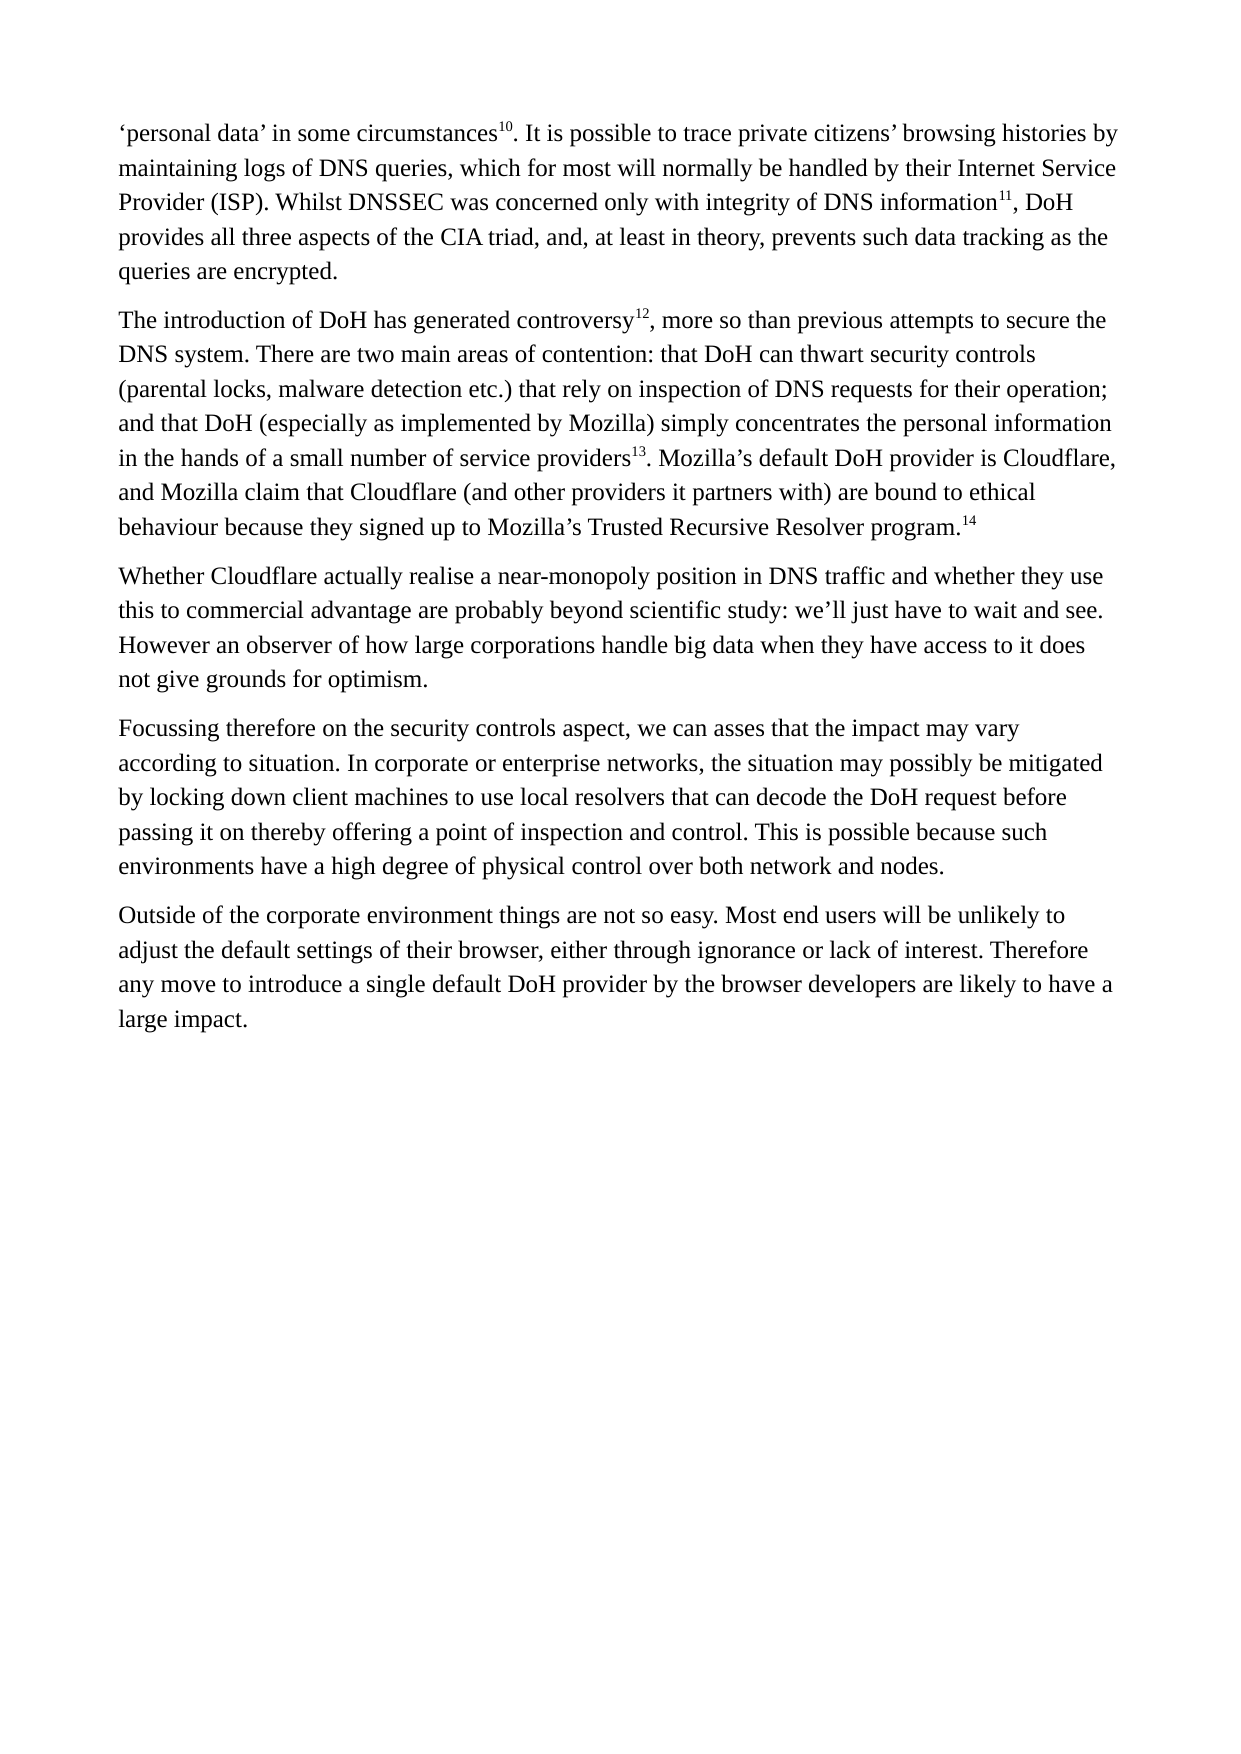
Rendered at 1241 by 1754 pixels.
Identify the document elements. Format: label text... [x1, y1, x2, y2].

text Outside of the corporate environment things are not so easy. Most end users will be unlikely to adjust the default settings of their browser, either through ignorance or lack of interest. Therefore any move to introduce a single default DoH provider by the browser developers are likely to have a large impact. [118, 901, 1122, 1033]
text ‘personal data’ in some circumstances. It is possible to trace private citizens’ browsing histories by maintaining logs of DNS queries, which for most will normally be handled by their Internet Service Provider (ISP). Whilst DNSSEC was concerned only with integrity of DNS information, DoH provides all three aspects of the CIA triad, and, at least in theory, prevents such data tracking as the queries are encrypted. [118, 118, 1122, 285]
text Whether Cloudflare actually realise a near-monopoly position in DNS traffic and whether they use this to commercial advantage are probably beyond scientific study: we’ll just have to wait and see. However an observer of how large corporations handle big data when they have access to it does not give grounds for optimism. [118, 561, 1122, 693]
text Focussing therefore on the security controls aspect, we can asses that the impact may vary according to situation. In corporate or enterprise networks, the situation may possibly be mitigated by locking down client machines to use local resolvers that can decode the DoH request before passing it on thereby offering a point of inspection and control. This is possible because such environments have a high degree of physical control over both network and nodes. [118, 713, 1122, 880]
text The introduction of DoH has generated controversy, more so than previous attempts to secure the DNS system. There are two main areas of contention: that DoH can thwart security controls (parental locks, malware detection etc.) that rely on inspection of DNS requests for their operation; and that DoH (especially as implemented by Mozilla) simply concentrates the personal information in the hands of a small number of service providers. Mozilla’s default DoH provider is Cloudflare, and Mozilla claim that Cloudflare (and other providers it partners with) are bound to ethical behaviour because they signed up to Mozilla’s Trusted Recursive Resolver program. [118, 305, 1122, 541]
